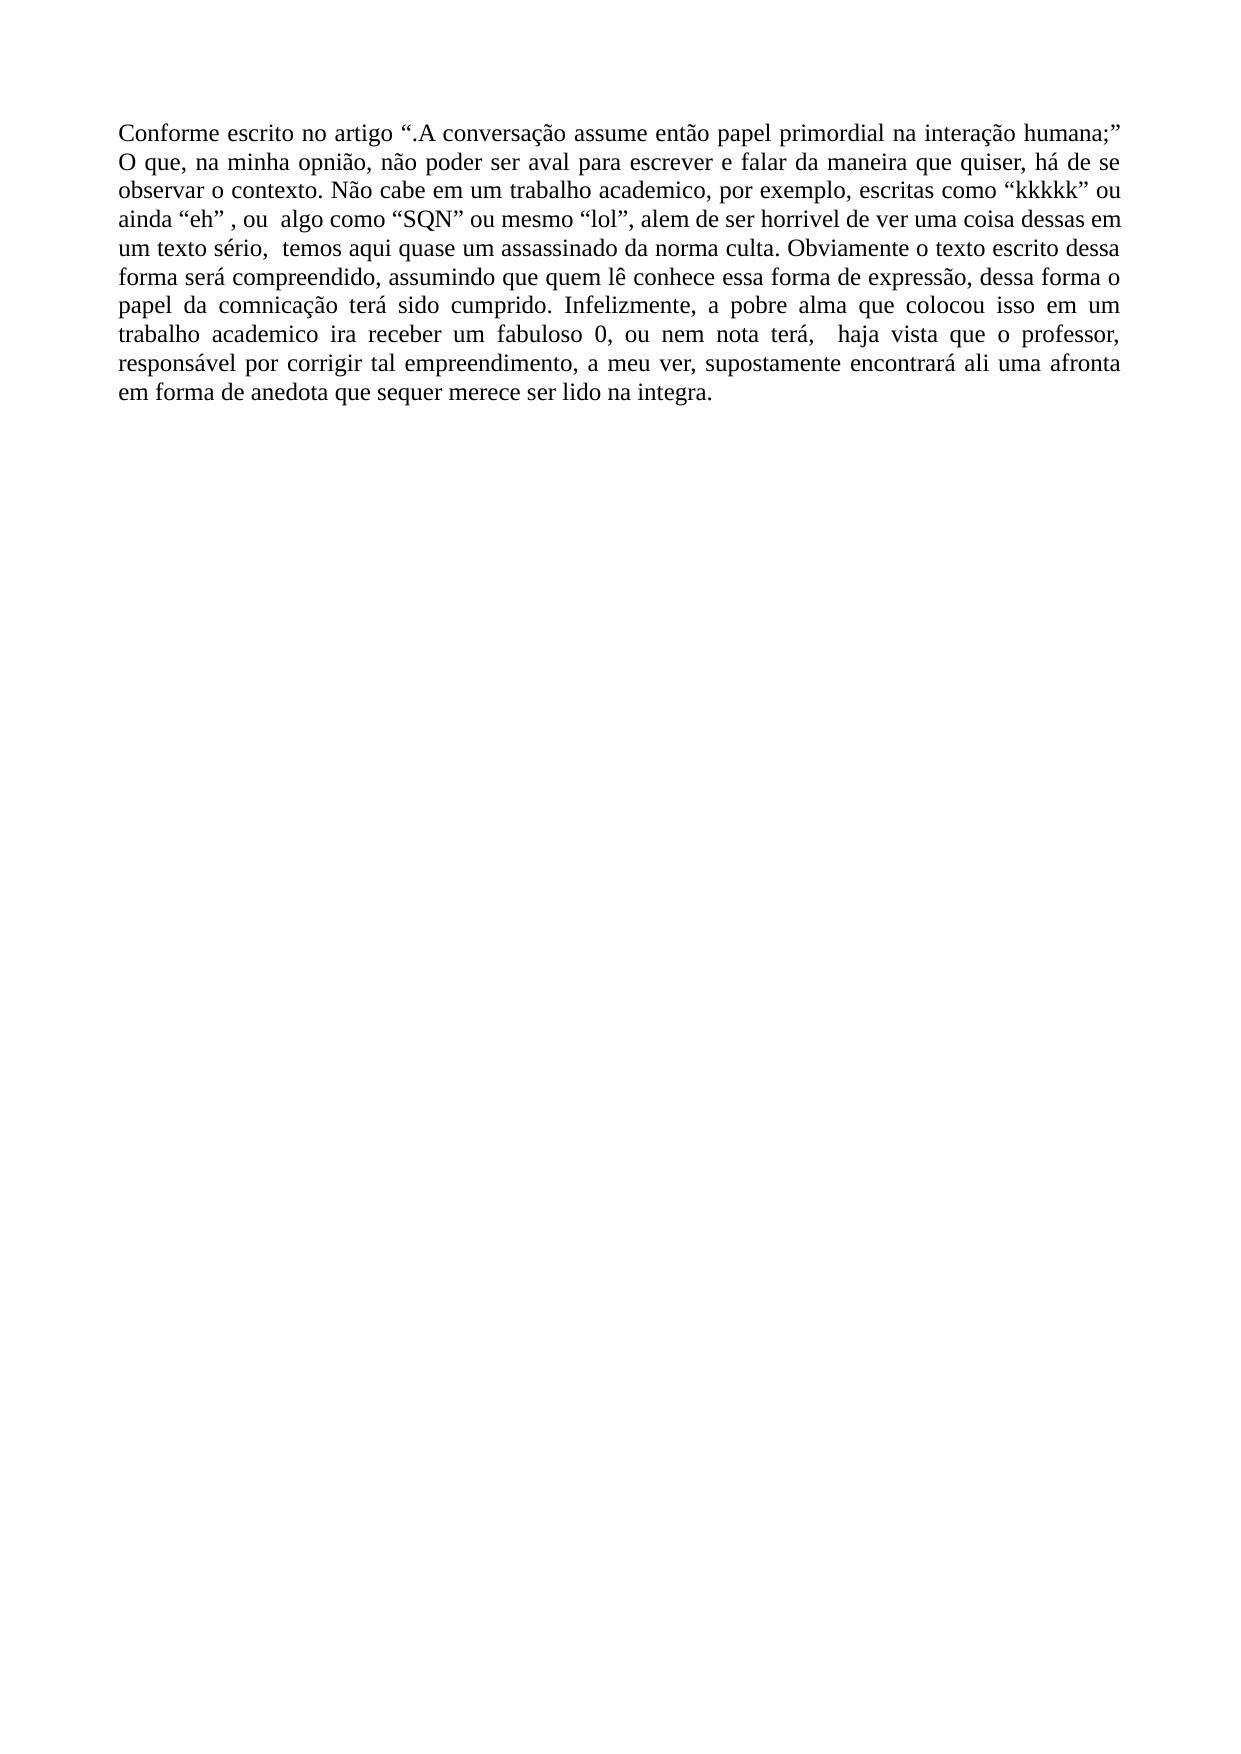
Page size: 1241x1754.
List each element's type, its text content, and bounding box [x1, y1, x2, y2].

text Conforme escrito no artigo “.A conversação assume então papel primordial na interação humana;” O que, na minha opnião, não poder ser aval para escrever e falar da maneira que quiser, há de se observar o contexto. Não cabe em um trabalho academico, por exemplo, escritas como “kkkkk” ou ainda “eh” , ou algo como “SQN” ou mesmo “lol”, alem de ser horrivel de ver uma coisa dessas em um texto sério, temos aqui quase um assassinado da norma culta. Obviamente o texto escrito dessa forma será compreendido, assumindo que quem lê conhece essa forma de expressão, dessa forma o papel da comnicação terá sido cumprido. Infelizmente, a pobre alma que colocou isso em um trabalho academico ira receber um fabuloso 0, ou nem nota terá, haja vista que o professor, responsável por corrigir tal empreendimento, a meu ver, supostamente encontrará ali uma afronta em forma de anedota que sequer merece ser lido na integra. [118, 118, 1122, 406]
